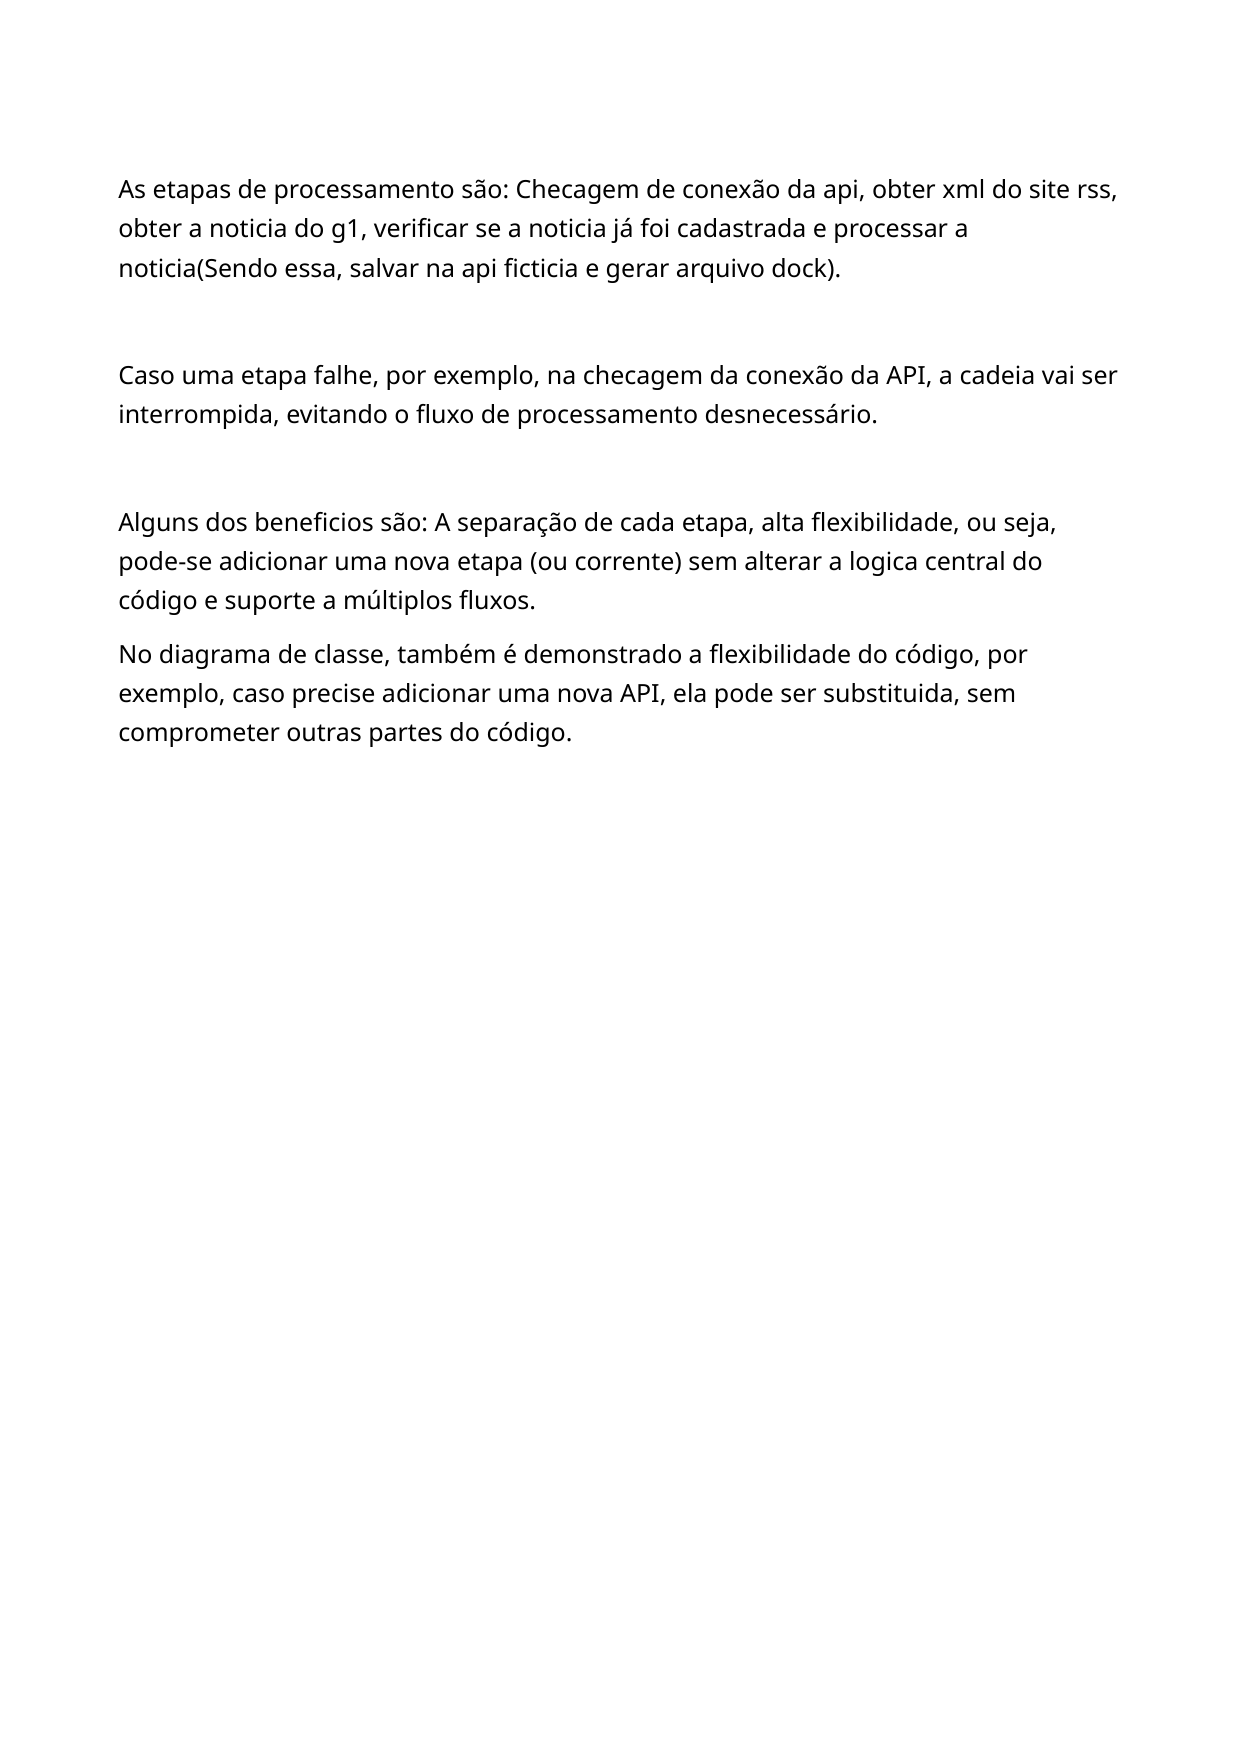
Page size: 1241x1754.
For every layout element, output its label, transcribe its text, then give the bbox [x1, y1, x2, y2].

text As etapas de processamento são: Checagem de conexão da api, obter xml do site rss, obter a noticia do g1, verificar se a noticia já foi cadastrada e processar a noticia(Sendo essa, salvar na api ficticia e gerar arquivo dock). [118, 172, 1122, 284]
text No diagrama de classe, também é demonstrado a flexibilidade do código, por exemplo, caso precise adicionar uma nova API, ela pode ser substituida, sem comprometer outras partes do código. [118, 636, 1122, 749]
text Caso uma etapa falhe, por exemplo, na checagem da conexão da API, a cadeia vai ser interrompida, evitando o fluxo de processamento desnecessário. [118, 358, 1122, 431]
text Alguns dos beneficios são: A separação de cada etapa, alta flexibilidade, ou seja, pode-se adicionar uma nova etapa (ou corrente) sem alterar a logica central do código e suporte a múltiplos fluxos. [118, 504, 1122, 617]
